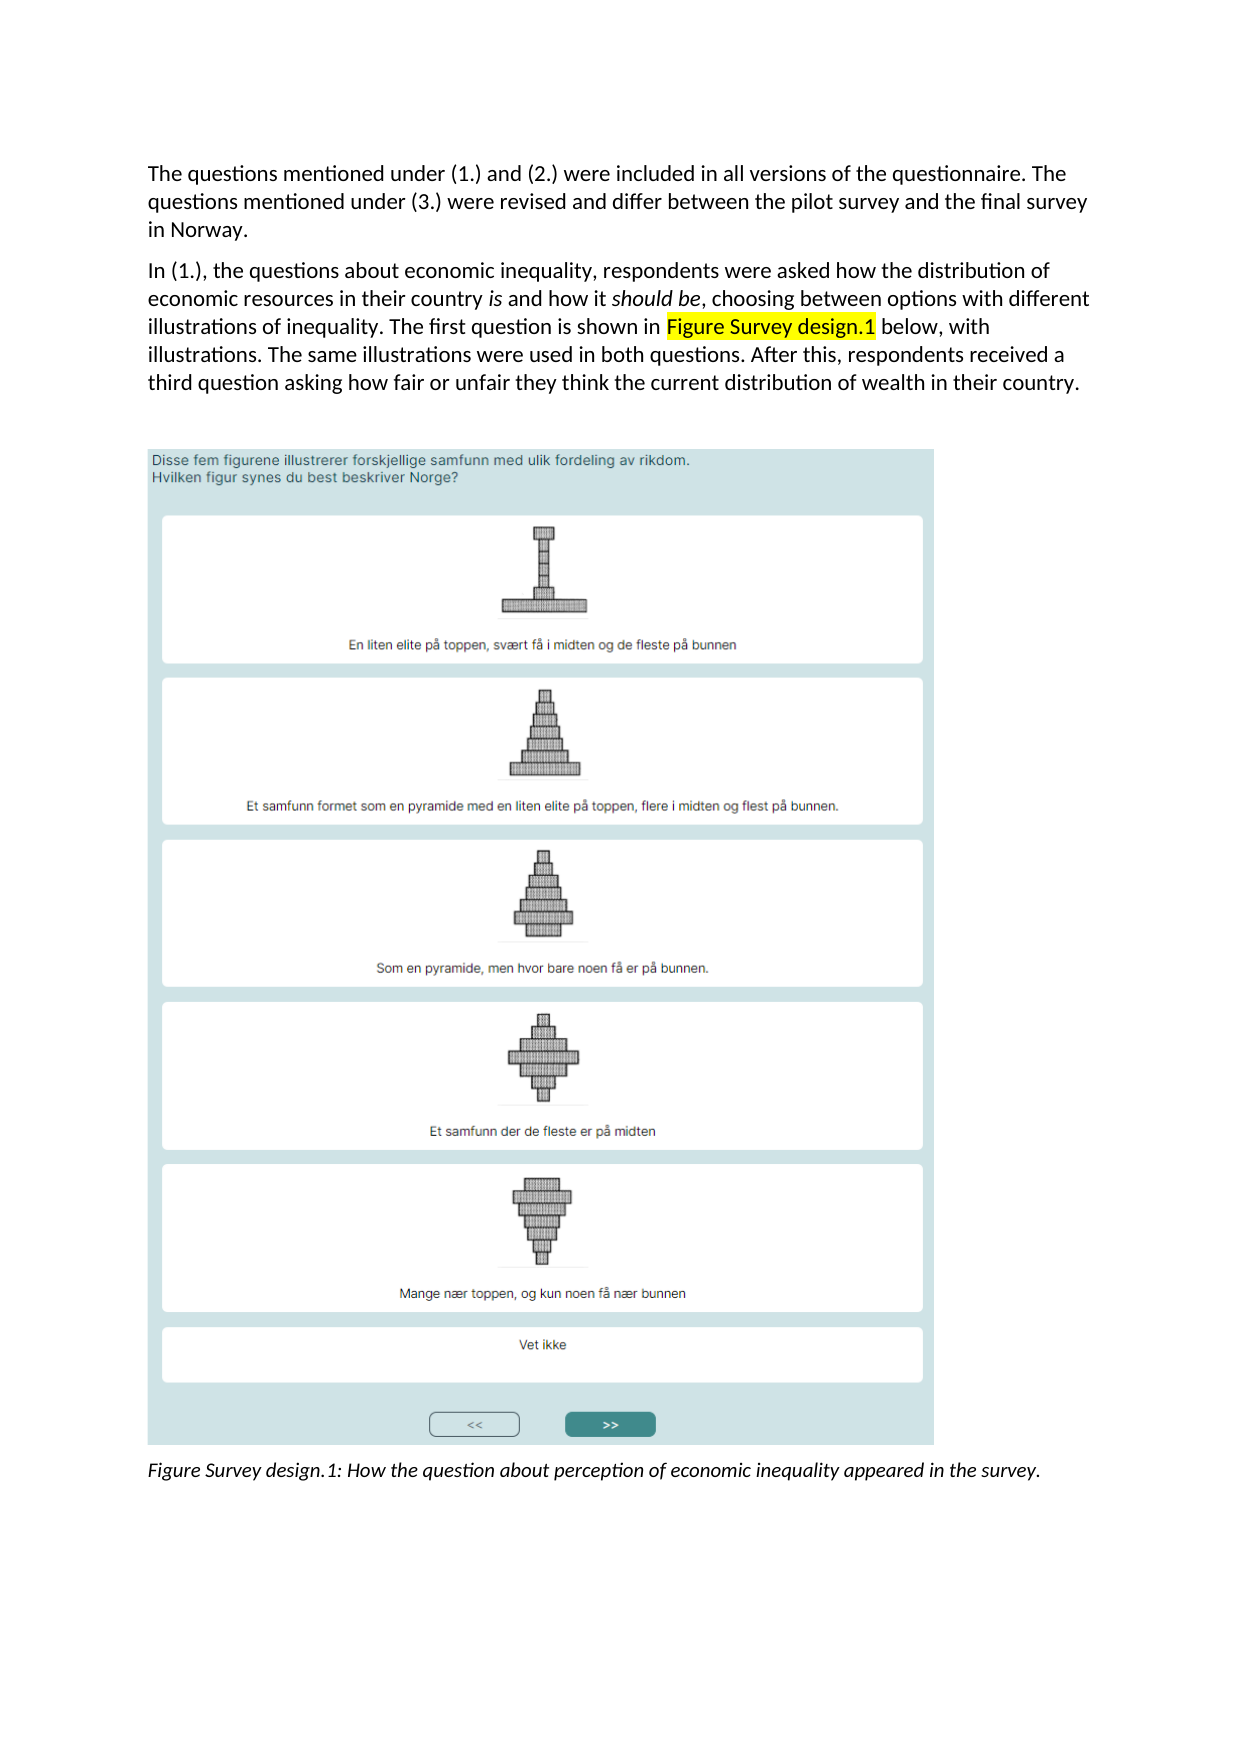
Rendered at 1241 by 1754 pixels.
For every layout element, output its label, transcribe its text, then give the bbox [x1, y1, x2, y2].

text Figure Survey design.1: How the question about perception of economic inequality appeared in the survey. [148, 1457, 1092, 1482]
text In (1.), the questions about economic inequality, respondents were asked how the distribution of economic resources in their country is and how it should be, choosing between options with different illustrations of inequality. The first question is shown in Figure Survey design.1 below, with illustrations. The same illustrations were used in both questions. After this, respondents received a third question asking how fair or unfair they think the current distribution of wealth in their country. [148, 256, 1092, 396]
picture [147, 449, 934, 1445]
text The questions mentioned under (1.) and (2.) were included in all versions of the questionnaire. The questions mentioned under (3.) were revised and differ between the pilot survey and the final survey in Norway. [148, 159, 1092, 243]
